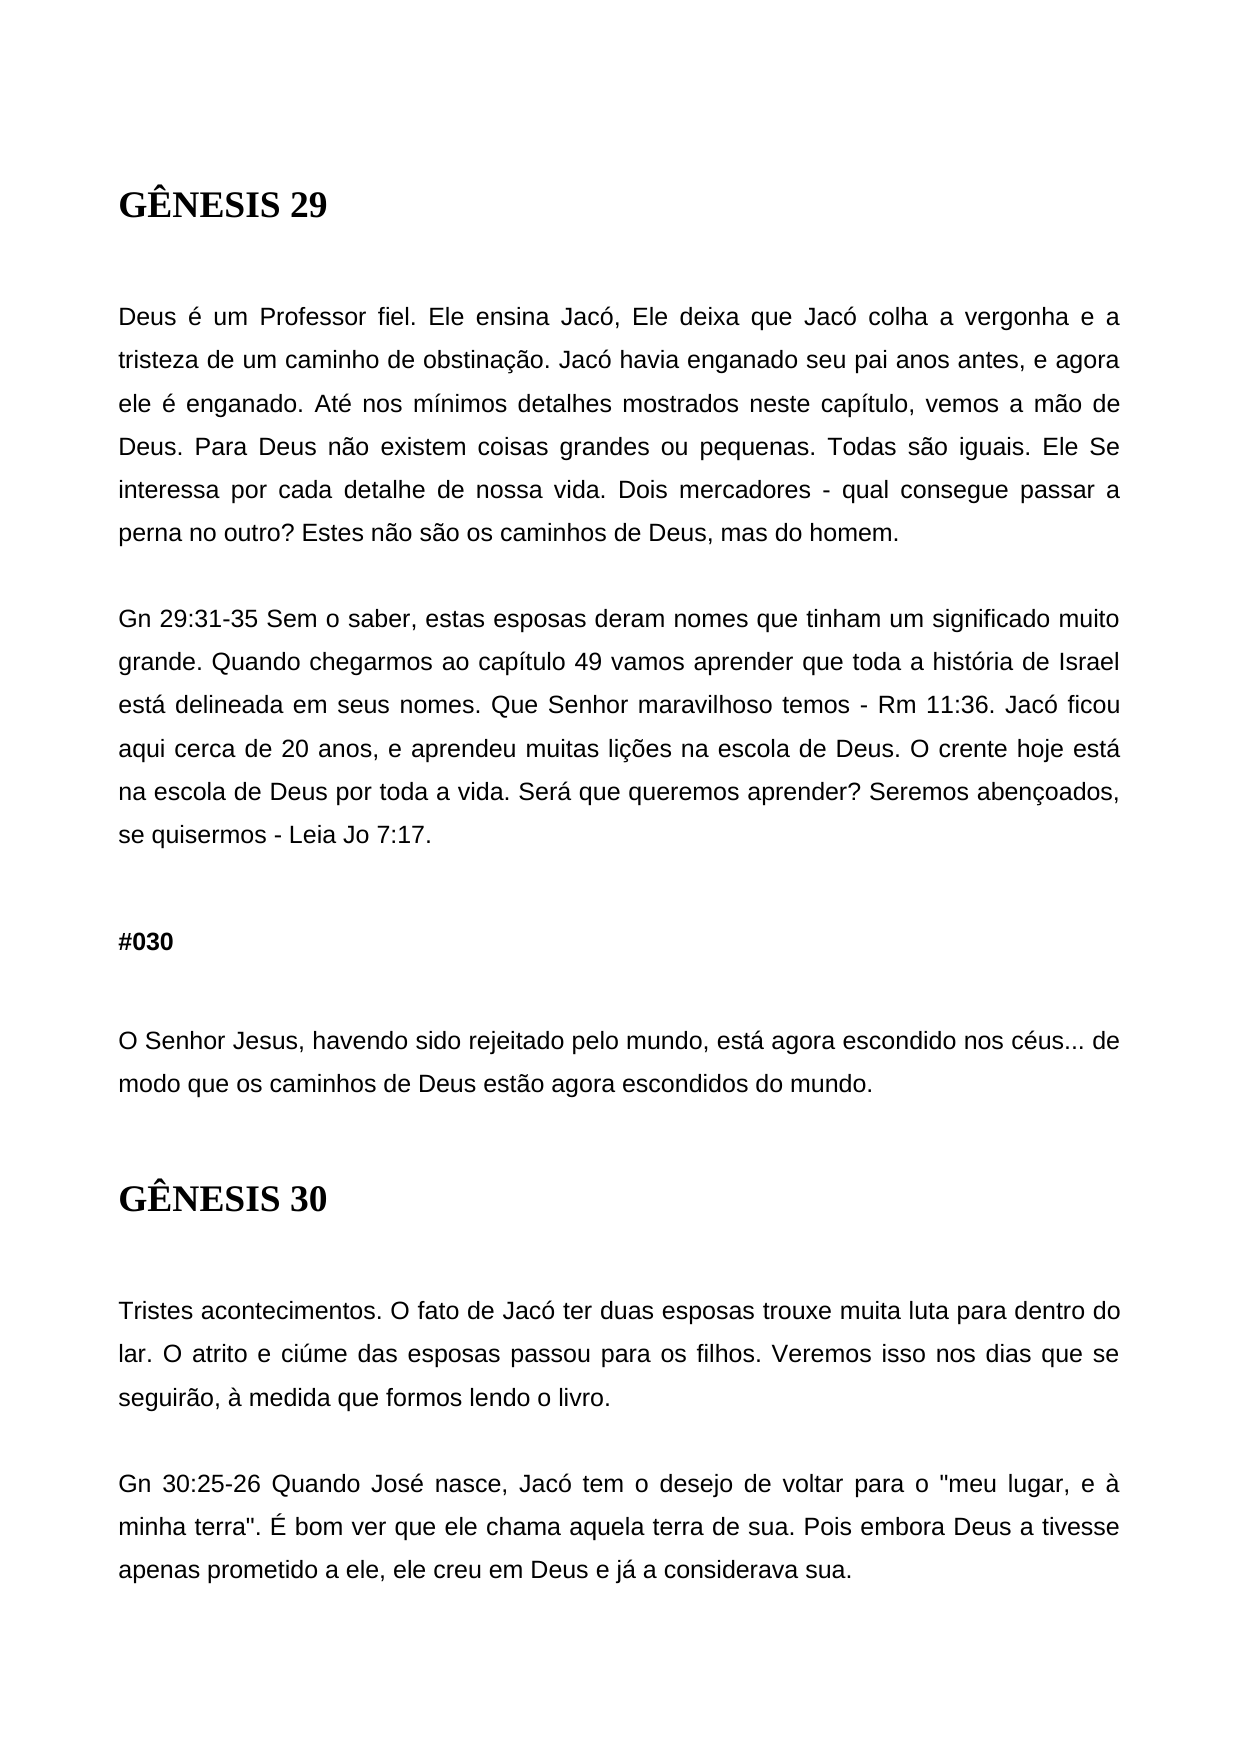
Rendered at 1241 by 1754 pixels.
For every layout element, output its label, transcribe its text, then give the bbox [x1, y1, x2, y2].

text Tristes acontecimentos. O fato de Jacó ter duas esposas trouxe muita luta para dentro do lar. O atrito e ciúme das esposas passou para os filhos. Veremos isso nos dias que se seguirão, à medida que formos lendo o livro. [118, 1296, 1122, 1411]
text Deus é um Professor fiel. Ele ensina Jacó, Ele deixa que Jacó colha a vergonha e a tristeza de um caminho de obstinação. Jacó havia enganado seu pai anos antes, e agora ele é enganado. Até nos mínimos detalhes mostrados neste capítulo, vemos a mão de Deus. Para Deus não existem coisas grandes ou pequenas. Todas são iguais. Ele Se interessa por cada detalhe de nossa vida. Dois mercadores - qual consegue passar a perna no outro? Estes não são os caminhos de Deus, mas do homem. [118, 302, 1122, 547]
text O Senhor Jesus, havendo sido rejeitado pelo mundo, está agora escondido nos céus... de modo que os caminhos de Deus estão agora escondidos do mundo. [118, 1026, 1122, 1098]
text Gn 29:31-35 Sem o saber, estas esposas deram nomes que tinham um significado muito grande. Quando chegarmos ao capítulo 49 vamos aprender que toda a história de Israel está delineada em seus nomes. Que Senhor maravilhoso temos - Rm 11:36. Jacó ficou aqui cerca de 20 anos, e aprendeu muitas lições na escola de Deus. O crente hoje está na escola de Deus por toda a vida. Será que queremos aprender? Seremos abençoados, se quisermos - Leia Jo 7:17. [118, 604, 1122, 849]
subtitle GÊNESIS 30 [118, 1176, 1122, 1219]
subtitle #030 [118, 927, 1122, 956]
subtitle GÊNESIS 29 [118, 182, 1122, 225]
text Gn 30:25-26 Quando José nasce, Jacó tem o desejo de voltar para o "meu lugar, e à minha terra". É bom ver que ele chama aquela terra de sua. Pois embora Deus a tivesse apenas prometido a ele, ele creu em Deus e já a considerava sua. [118, 1469, 1122, 1584]
